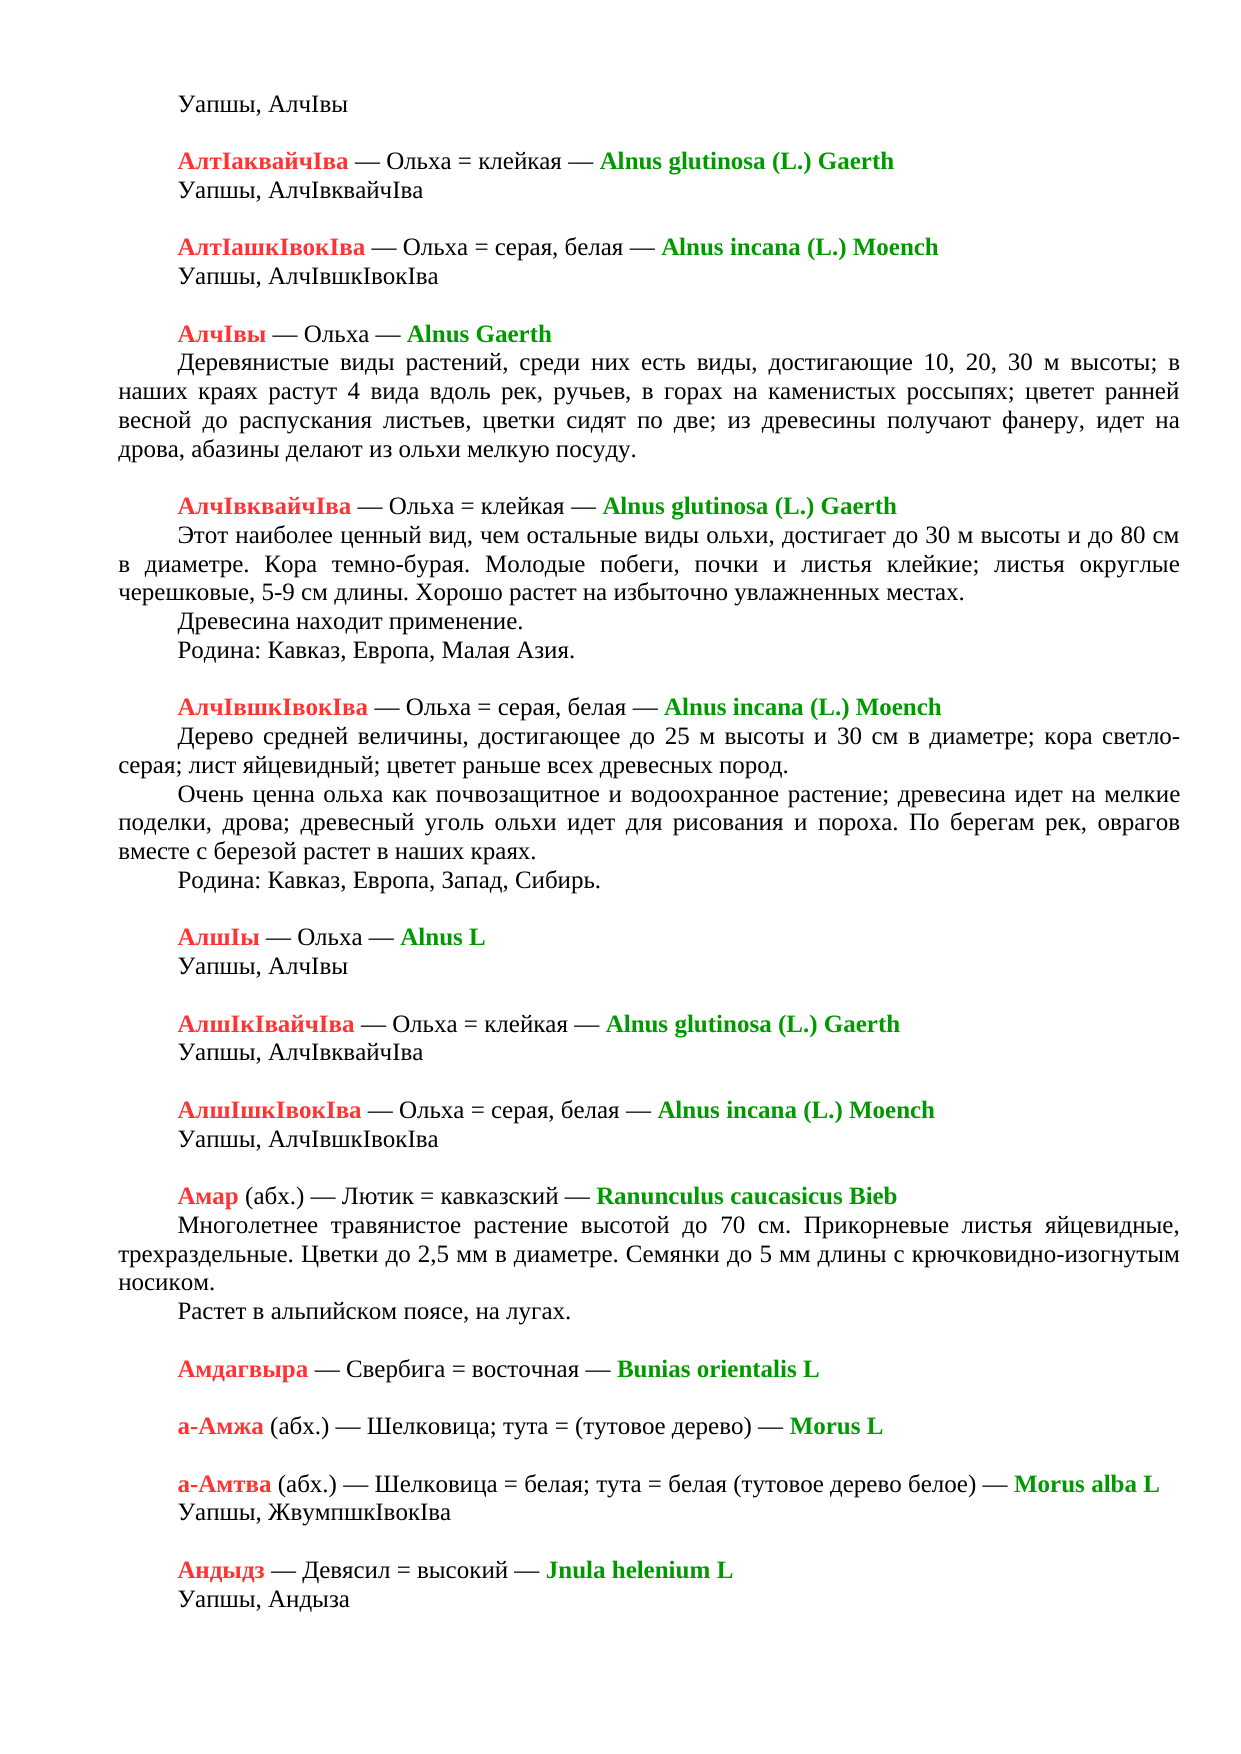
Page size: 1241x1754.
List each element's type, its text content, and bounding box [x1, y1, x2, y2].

text АлчIвы — Ольха — Alnus Gaerth [118, 319, 1181, 347]
text Этот наиболее ценный вид, чем остальные виды ольхи, достигает до 30 м высоты и до 80 см в диаметре. Кора темно-бурая. Молодые побеги, почки и листья клейкие; листья округлые черешковые, 5-9 см длины. Хорошо растет на избыточно увлажненных местах. [118, 520, 1181, 606]
text Уапшы, Андыза [118, 1584, 1181, 1612]
text АлчIвквайчIва — Ольха = клейкая — Alnus glutinosa (L.) Gaerth [118, 491, 1181, 520]
text а-Амжа (абх.) — Шелковица; тута = (тутовое дерево) — Morus L [118, 1411, 1181, 1440]
text Уапшы, АлчIвшкIвокIва [118, 261, 1181, 290]
text АлтIаквайчIва — Ольха = клейкая — Alnus glutinosa (L.) Gaerth [118, 146, 1181, 175]
text Растет в альпийском поясе, на лугах. [118, 1296, 1181, 1325]
text Деревянистые виды растений, среди них есть виды, достигающие 10, 20, 30 м высоты; в наших краях растут 4 вида вдоль рек, ручьев, в горах на каменистых россыпях; цветет ранней весной до распускания листьев, цветки сидят по две; из древесины получают фанеру, идет на дрова, абазины делают из ольхи мелкую посуду. [118, 347, 1181, 462]
text Уапшы, АлчIвшкIвокIва [118, 1124, 1181, 1152]
text Амдагвыра — Свербига = восточная — Bunias orientalis L [118, 1354, 1181, 1382]
text Древесина находит применение. [118, 606, 1181, 635]
text Родина: Кавказ, Европа, Запад, Сибирь. [118, 865, 1181, 894]
text Уапшы, АлчIвквайчIва [118, 1037, 1181, 1066]
text Андыдз — Девясил = высокий — Jnula helenium L [118, 1555, 1181, 1584]
text Уапшы, АлчIвквайчIва [118, 175, 1181, 204]
text Дерево средней величины, достигающее до 25 м высоты и 30 см в диаметре; кора светло-серая; лист яйцевидный; цветет раньше всех древесных пород. [118, 721, 1181, 779]
text Уапшы, АлчIвы [118, 951, 1181, 980]
text Уапшы, ЖвумпшкIвокIва [118, 1497, 1181, 1526]
text Амар (абх.) — Лютик = кавказский — Ranunculus caucasicus Bieb [118, 1181, 1181, 1210]
text а-Амтва (абх.) — Шелковица = белая; тута = белая (тутовое дерево белое) — Morus alba L [118, 1469, 1181, 1497]
text АлшIы — Ольха — Alnus L [118, 922, 1181, 951]
text АлшIкIвайчIва — Ольха = клейкая — Alnus glutinosa (L.) Gaerth [118, 1009, 1181, 1037]
text АлчIвшкIвокIва — Ольха = серая, белая — Alnus incana (L.) Moench [118, 692, 1181, 721]
text Уапшы, АлчIвы [118, 89, 1181, 117]
text Очень ценна ольха как почвозащитное и водоохранное растение; древесина идет на мелкие поделки, дрова; древесный уголь ольхи идет для рисования и пороха. По берегам рек, оврагов вместе с березой растет в наших краях. [118, 779, 1181, 865]
text АлшIшкIвокIва — Ольха = серая, белая — Alnus incana (L.) Moench [118, 1095, 1181, 1124]
text АлтIашкIвокIва — Ольха = серая, белая — Alnus incana (L.) Moench [118, 232, 1181, 261]
text Многолетнее травянистое растение высотой до 70 см. Прикорневые листья яйцевидные, трехраздельные. Цветки до 2,5 мм в диаметре. Семянки до 5 мм длины с крючковидно-изогнутым носиком. [118, 1210, 1181, 1296]
text Родина: Кавказ, Европа, Малая Азия. [118, 635, 1181, 664]
